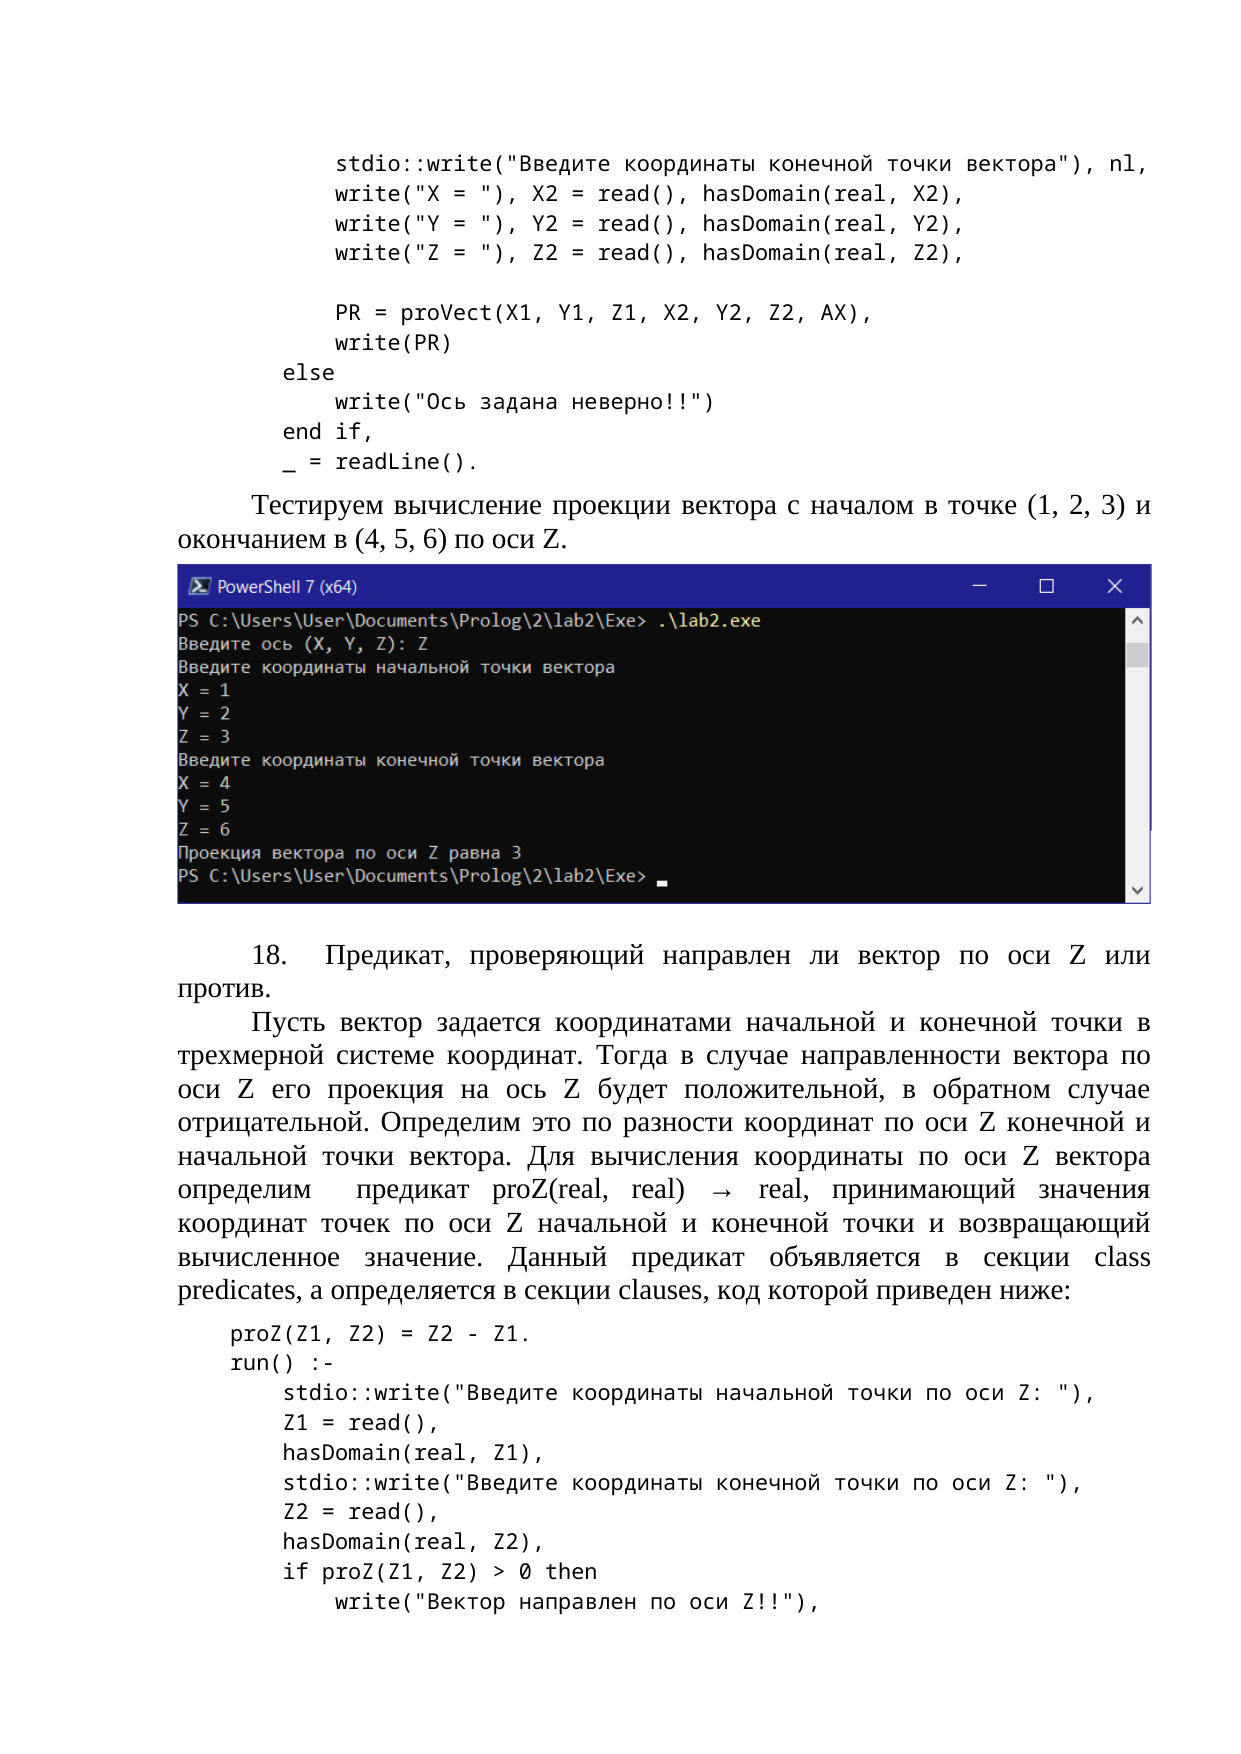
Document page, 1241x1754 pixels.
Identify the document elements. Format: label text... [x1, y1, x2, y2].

text write("Z = "), Z2 = read(), hasDomain(real, Z2), [177, 237, 1152, 267]
text stdio::write("Введите координаты конечной точки по оси Z: "), [177, 1467, 1152, 1496]
text if proZ(Z1, Z2) > 0 then [177, 1556, 1152, 1586]
text stdio::write("Введите координаты начальной точки по оси Z: "), [177, 1377, 1152, 1407]
text end if, [177, 416, 1152, 446]
text run() :- [177, 1347, 1152, 1377]
text else [177, 356, 1152, 386]
text write("Y = "), Y2 = read(), hasDomain(real, Y2), [177, 207, 1152, 237]
text stdio::write("Введите координаты конечной точки вектора"), nl, [177, 148, 1152, 178]
text Z1 = read(), [177, 1407, 1152, 1437]
text _ = readLine(). [177, 446, 1152, 476]
text Z2 = read(), [177, 1496, 1152, 1526]
text Тестируем вычисление проекции вектора с началом в точке (1, 2, 3) и окончанием в (4, 5, 6) по оси Z. [177, 487, 1152, 554]
list Предикат, проверяющий направлен ли вектор по оси Z или против. [177, 937, 1152, 1004]
text hasDomain(real, Z1), [177, 1437, 1152, 1467]
text write("Вектор направлен по оси Z!!"), [177, 1586, 1152, 1616]
text PR = proVect(X1, Y1, Z1, X2, Y2, Z2, AX), [177, 297, 1152, 327]
text proZ(Z1, Z2) = Z2 - Z1. [177, 1318, 1152, 1347]
picture [177, 564, 1152, 904]
text write(PR) [177, 327, 1152, 356]
text hasDomain(real, Z2), [177, 1526, 1152, 1556]
text Пусть вектор задается координатами начальной и конечной точки в трехмерной системе координат. Тогда в случае направленности вектора по оси Z его проекция на ось Z будет положительной, в обратном случае отрицательной. Определим это по разности координат по оси Z конечной и начальной точки вектора. Для вычисления координаты по оси Z вектора определим предикат proZ(real, real) → real, принимающий значения координат точек по оси Z начальной и конечной точки и возвращающий вычисленное значение. Данный предикат объявляется в секции class predicates, а определяется в секции clauses, код которой приведен ниже: [177, 1004, 1152, 1306]
text write("X = "), X2 = read(), hasDomain(real, X2), [177, 178, 1152, 207]
text write("Ось задана неверно!!") [177, 386, 1152, 416]
